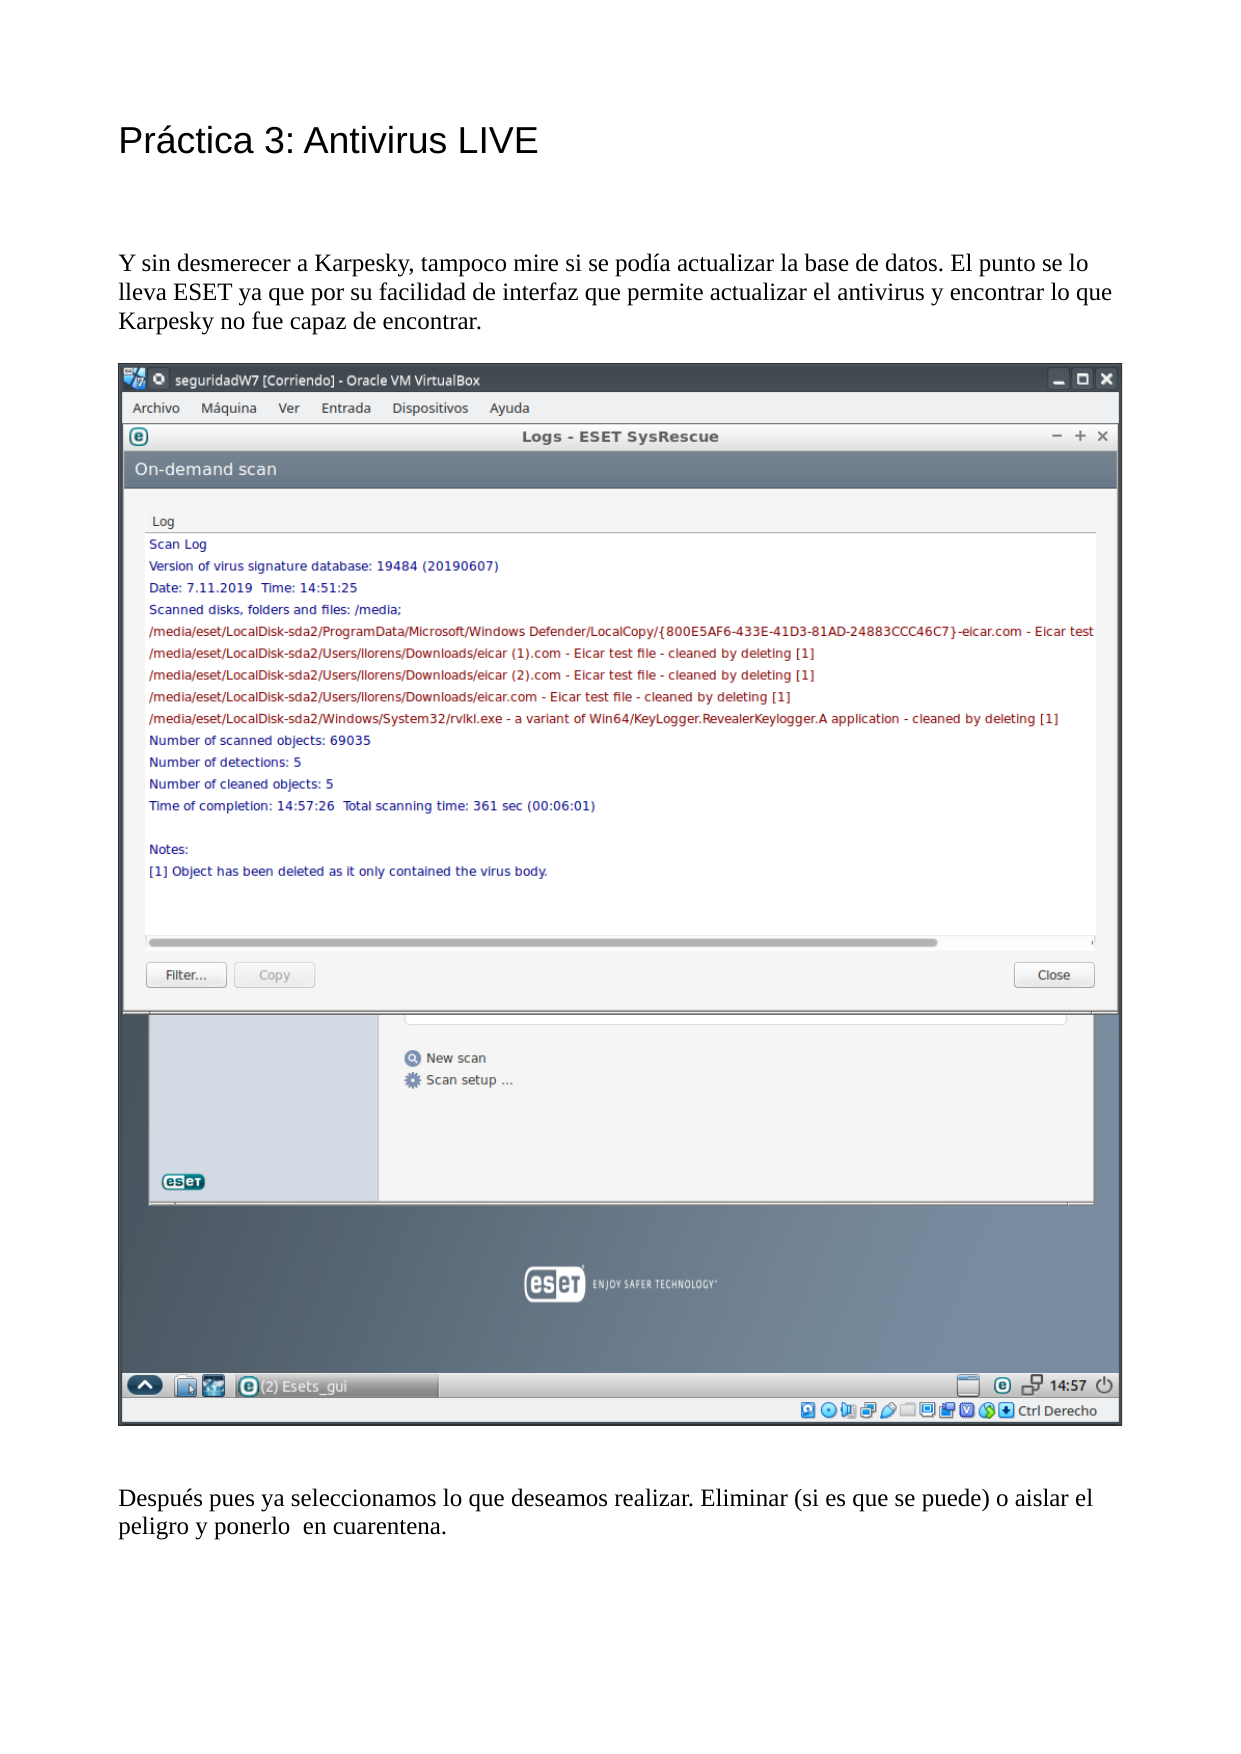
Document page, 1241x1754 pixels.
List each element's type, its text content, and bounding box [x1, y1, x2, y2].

text Y sin desmerecer a Karpesky, tampoco mire si se podía actualizar la base de datos. El punto se lo lleva ESET ya que por su facilidad de interfaz que permite actualizar el antivirus y encontrar lo que Karpesky no fue capaz de encontrar. [118, 248, 1122, 334]
text Después pues ya seleccionamos lo que deseamos realizar. Eliminar (si es que se puede) o aislar el peligro y ponerlo en cuarentena. [118, 1483, 1122, 1540]
picture [118, 363, 1123, 1426]
